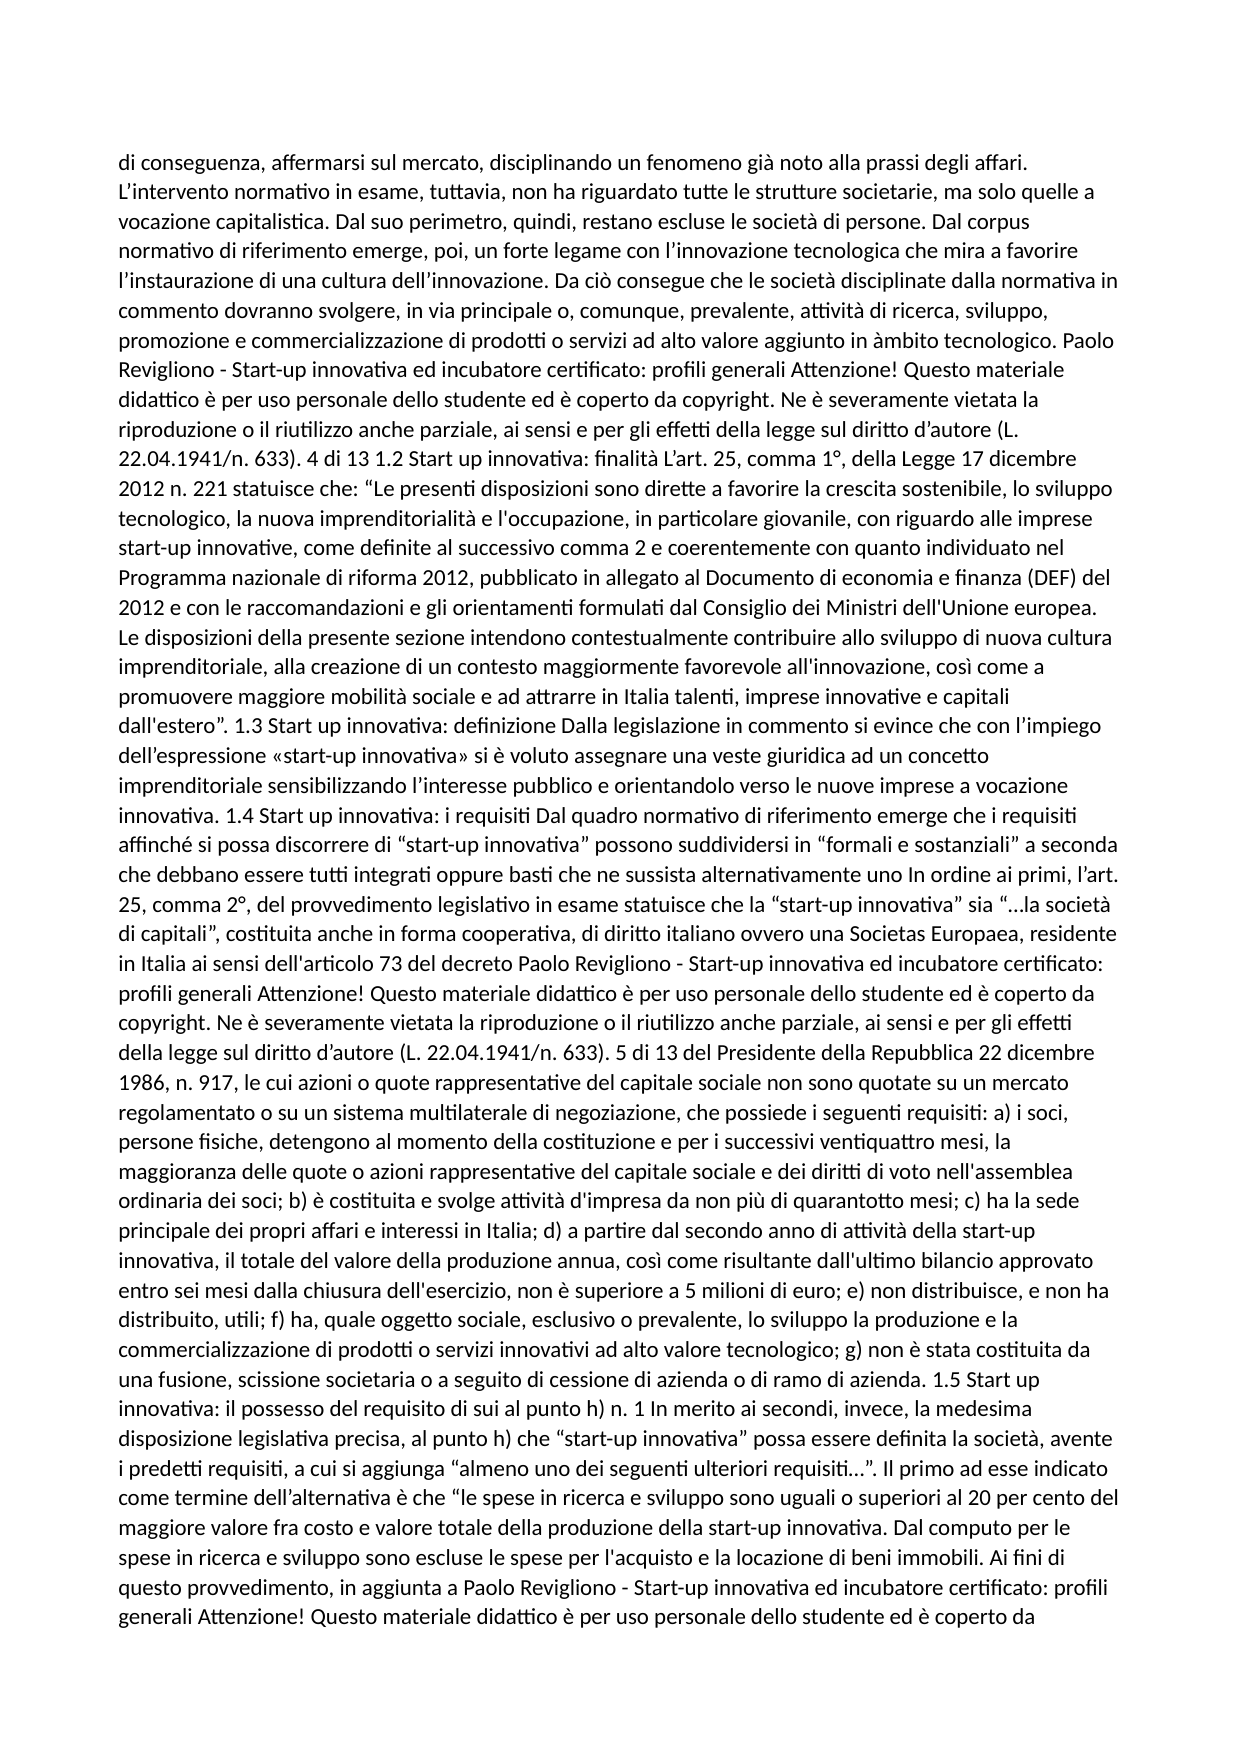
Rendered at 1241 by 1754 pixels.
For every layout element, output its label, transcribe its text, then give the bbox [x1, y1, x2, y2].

text di conseguenza, affermarsi sul mercato, disciplinando un fenomeno già noto alla prassi degli affari. L’intervento normativo in esame, tuttavia, non ha riguardato tutte le strutture societarie, ma solo quelle a vocazione capitalistica. Dal suo perimetro, quindi, restano escluse le società di persone. Dal corpus normativo di riferimento emerge, poi, un forte legame con l’innovazione tecnologica che mira a favorire l’instaurazione di una cultura dell’innovazione. Da ciò consegue che le società disciplinate dalla normativa in commento dovranno svolgere, in via principale o, comunque, prevalente, attività di ricerca, sviluppo, promozione e commercializzazione di prodotti o servizi ad alto valore aggiunto in àmbito tecnologico. Paolo Revigliono - Start-up innovativa ed incubatore certificato: profili generali Attenzione! Questo materiale didattico è per uso personale dello studente ed è coperto da copyright. Ne è severamente vietata la riproduzione o il riutilizzo anche parziale, ai sensi e per gli effetti della legge sul diritto d’autore (L. 22.04.1941/n. 633). 4 di 13 1.2 Start up innovativa: finalità L’art. 25, comma 1°, della Legge 17 dicembre 2012 n. 221 statuisce che: “Le presenti disposizioni sono dirette a favorire la crescita sostenibile, lo sviluppo tecnologico, la nuova imprenditorialità e l'occupazione, in particolare giovanile, con riguardo alle imprese start-up innovative, come definite al successivo comma 2 e coerentemente con quanto individuato nel Programma nazionale di riforma 2012, pubblicato in allegato al Documento di economia e finanza (DEF) del 2012 e con le raccomandazioni e gli orientamenti formulati dal Consiglio dei Ministri dell'Unione europea. Le disposizioni della presente sezione intendono contestualmente contribuire allo sviluppo di nuova cultura imprenditoriale, alla creazione di un contesto maggiormente favorevole all'innovazione, così come a promuovere maggiore mobilità sociale e ad attrarre in Italia talenti, imprese innovative e capitali dall'estero”. 1.3 Start up innovativa: definizione Dalla legislazione in commento si evince che con l’impiego dell’espressione «start-up innovativa» si è voluto assegnare una veste giuridica ad un concetto imprenditoriale sensibilizzando l’interesse pubblico e orientandolo verso le nuove imprese a vocazione innovativa. 1.4 Start up innovativa: i requisiti Dal quadro normativo di riferimento emerge che i requisiti affinché si possa discorrere di “start-up innovativa” possono suddividersi in “formali e sostanziali” a seconda che debbano essere tutti integrati oppure basti che ne sussista alternativamente uno In ordine ai primi, l’art. 25, comma 2°, del provvedimento legislativo in esame statuisce che la “start-up innovativa” sia “…la società di capitali”, costituita anche in forma cooperativa, di diritto italiano ovvero una Societas Europaea, residente in Italia ai sensi dell'articolo 73 del decreto Paolo Revigliono - Start-up innovativa ed incubatore certificato: profili generali Attenzione! Questo materiale didattico è per uso personale dello studente ed è coperto da copyright. Ne è severamente vietata la riproduzione o il riutilizzo anche parziale, ai sensi e per gli effetti della legge sul diritto d’autore (L. 22.04.1941/n. 633). 5 di 13 del Presidente della Repubblica 22 dicembre 1986, n. 917, le cui azioni o quote rappresentative del capitale sociale non sono quotate su un mercato regolamentato o su un sistema multilaterale di negoziazione, che possiede i seguenti requisiti: a) i soci, persone fisiche, detengono al momento della costituzione e per i successivi ventiquattro mesi, la maggioranza delle quote o azioni rappresentative del capitale sociale e dei diritti di voto nell'assemblea ordinaria dei soci; b) è costituita e svolge attività d'impresa da non più di quarantotto mesi; c) ha la sede principale dei propri affari e interessi in Italia; d) a partire dal secondo anno di attività della start-up innovativa, il totale del valore della produzione annua, così come risultante dall'ultimo bilancio approvato entro sei mesi dalla chiusura dell'esercizio, non è superiore a 5 milioni di euro; e) non distribuisce, e non ha distribuito, utili; f) ha, quale oggetto sociale, esclusivo o prevalente, lo sviluppo la produzione e la commercializzazione di prodotti o servizi innovativi ad alto valore tecnologico; g) non è stata costituita da una fusione, scissione societaria o a seguito di cessione di azienda o di ramo di azienda. 1.5 Start up innovativa: il possesso del requisito di sui al punto h) n. 1 In merito ai secondi, invece, la medesima disposizione legislativa precisa, al punto h) che “start-up innovativa” possa essere definita la società, avente i predetti requisiti, a cui si aggiunga “almeno uno dei seguenti ulteriori requisiti…”. Il primo ad esse indicato come termine dell’alternativa è che “le spese in ricerca e sviluppo sono uguali o superiori al 20 per cento del maggiore valore fra costo e valore totale della produzione della start-up innovativa. Dal computo per le spese in ricerca e sviluppo sono escluse le spese per l'acquisto e la locazione di beni immobili. Ai fini di questo provvedimento, in aggiunta a Paolo Revigliono - Start-up innovativa ed incubatore certificato: profili generali Attenzione! Questo materiale didattico è per uso personale dello studente ed è coperto da [118, 148, 1122, 1630]
